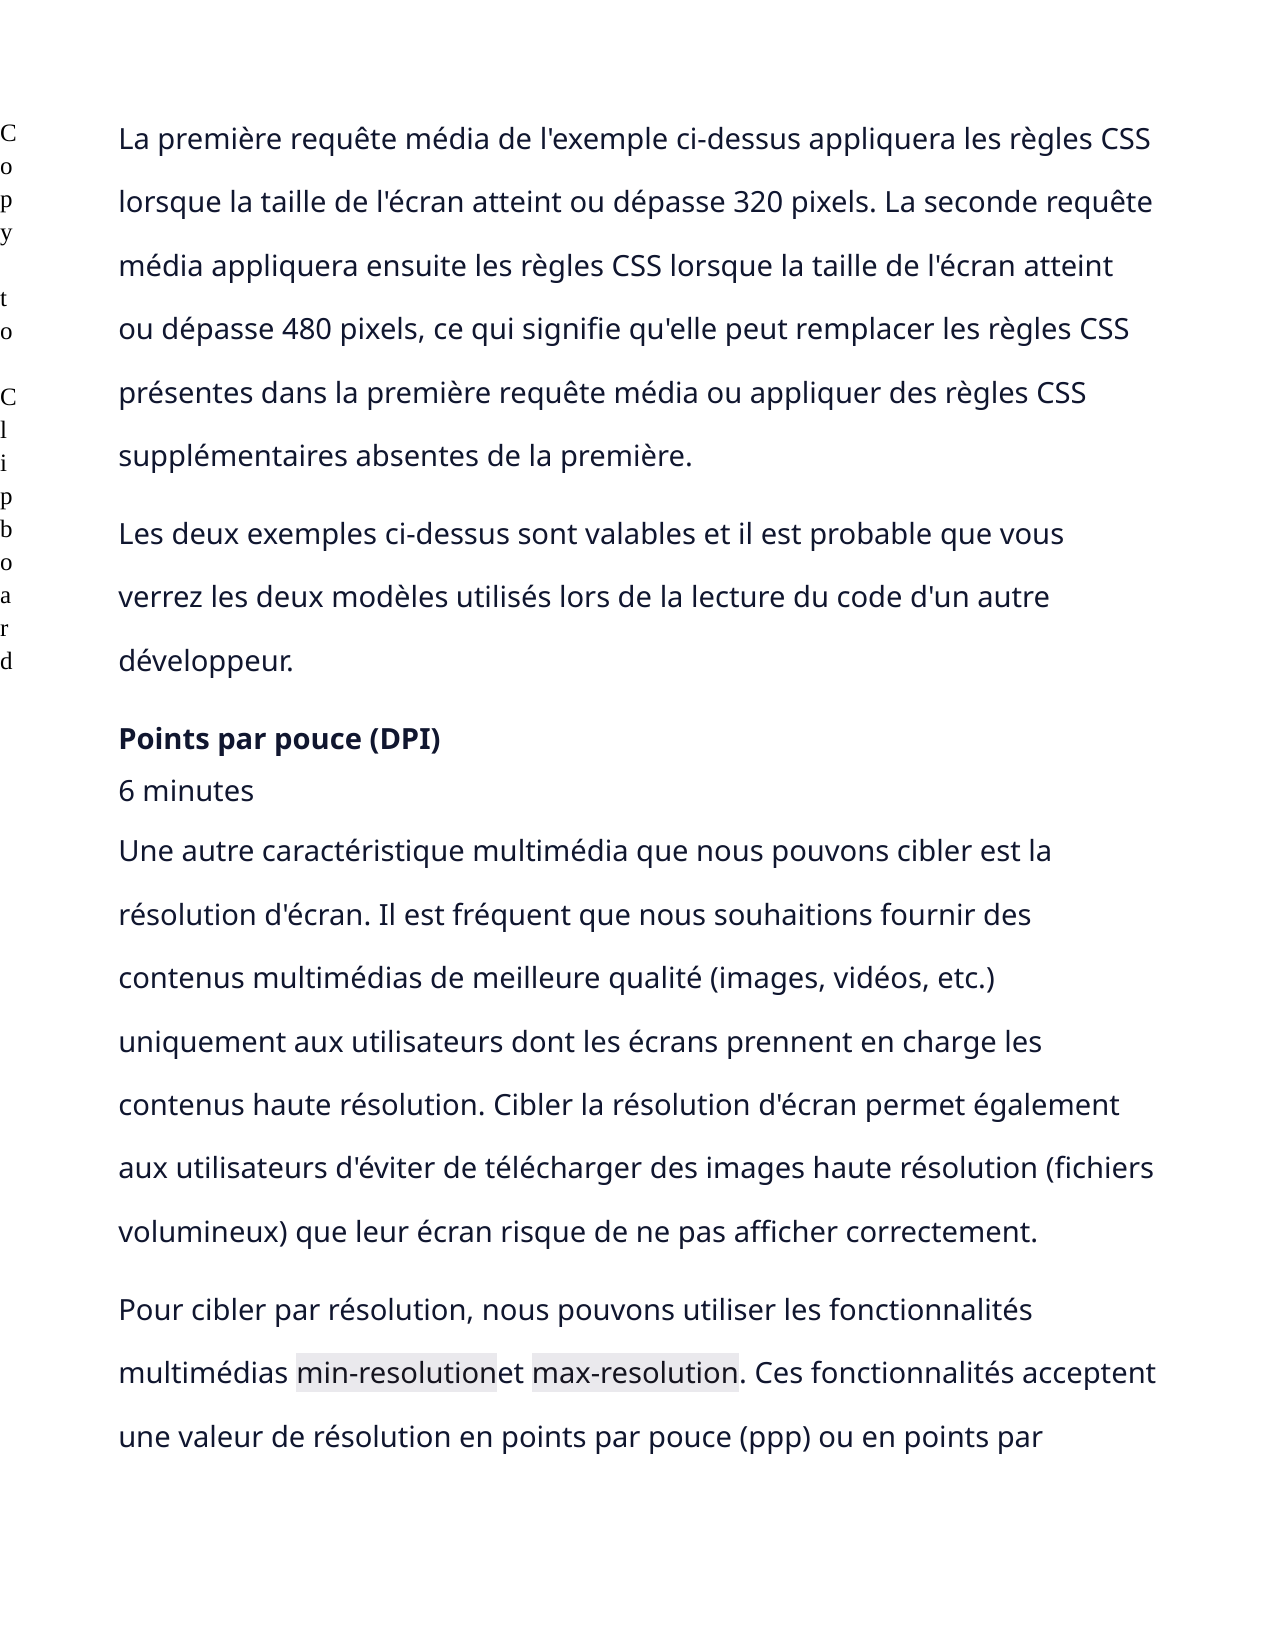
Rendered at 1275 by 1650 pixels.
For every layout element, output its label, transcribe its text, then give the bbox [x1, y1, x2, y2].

text Une autre caractéristique multimédia que nous pouvons cibler est la résolution d'écran. Il est fréquent que nous souhaitions fournir des contenus multimédias de meilleure qualité (images, vidéos, etc.) uniquement aux utilisateurs dont les écrans prennent en charge les contenus haute résolution. Cibler la résolution d'écran permet également aux utilisateurs d'éviter de télécharger des images haute résolution (fichiers volumineux) que leur écran risque de ne pas afficher correctement. [118, 831, 1157, 1251]
text La première requête média de l'exemple ci-dessus appliquera les règles CSS lorsque la taille de l'écran atteint ou dépasse 320 pixels. La seconde requête média appliquera ensuite les règles CSS lorsque la taille de l'écran atteint ou dépasse 480 pixels, ce qui signifie qu'elle peut remplacer les règles CSS présentes dans la première requête média ou appliquer des règles CSS supplémentaires absentes de la première. [118, 118, 1157, 475]
text Pour cibler par résolution, nous pouvons utiliser les fonctionnalités multimédias min-resolutionet max-resolution. Ces fonctionnalités acceptent une valeur de résolution en points par pouce (ppp) ou en points par [118, 1289, 1157, 1456]
subtitle Points par pouce (DPI) [118, 718, 1157, 758]
text Les deux exemples ci-dessus sont valables et il est probable que vous verrez les deux modèles utilisés lors de la lecture du code d'un autre développeur. [118, 513, 1157, 680]
text 6 minutes [118, 770, 1157, 810]
